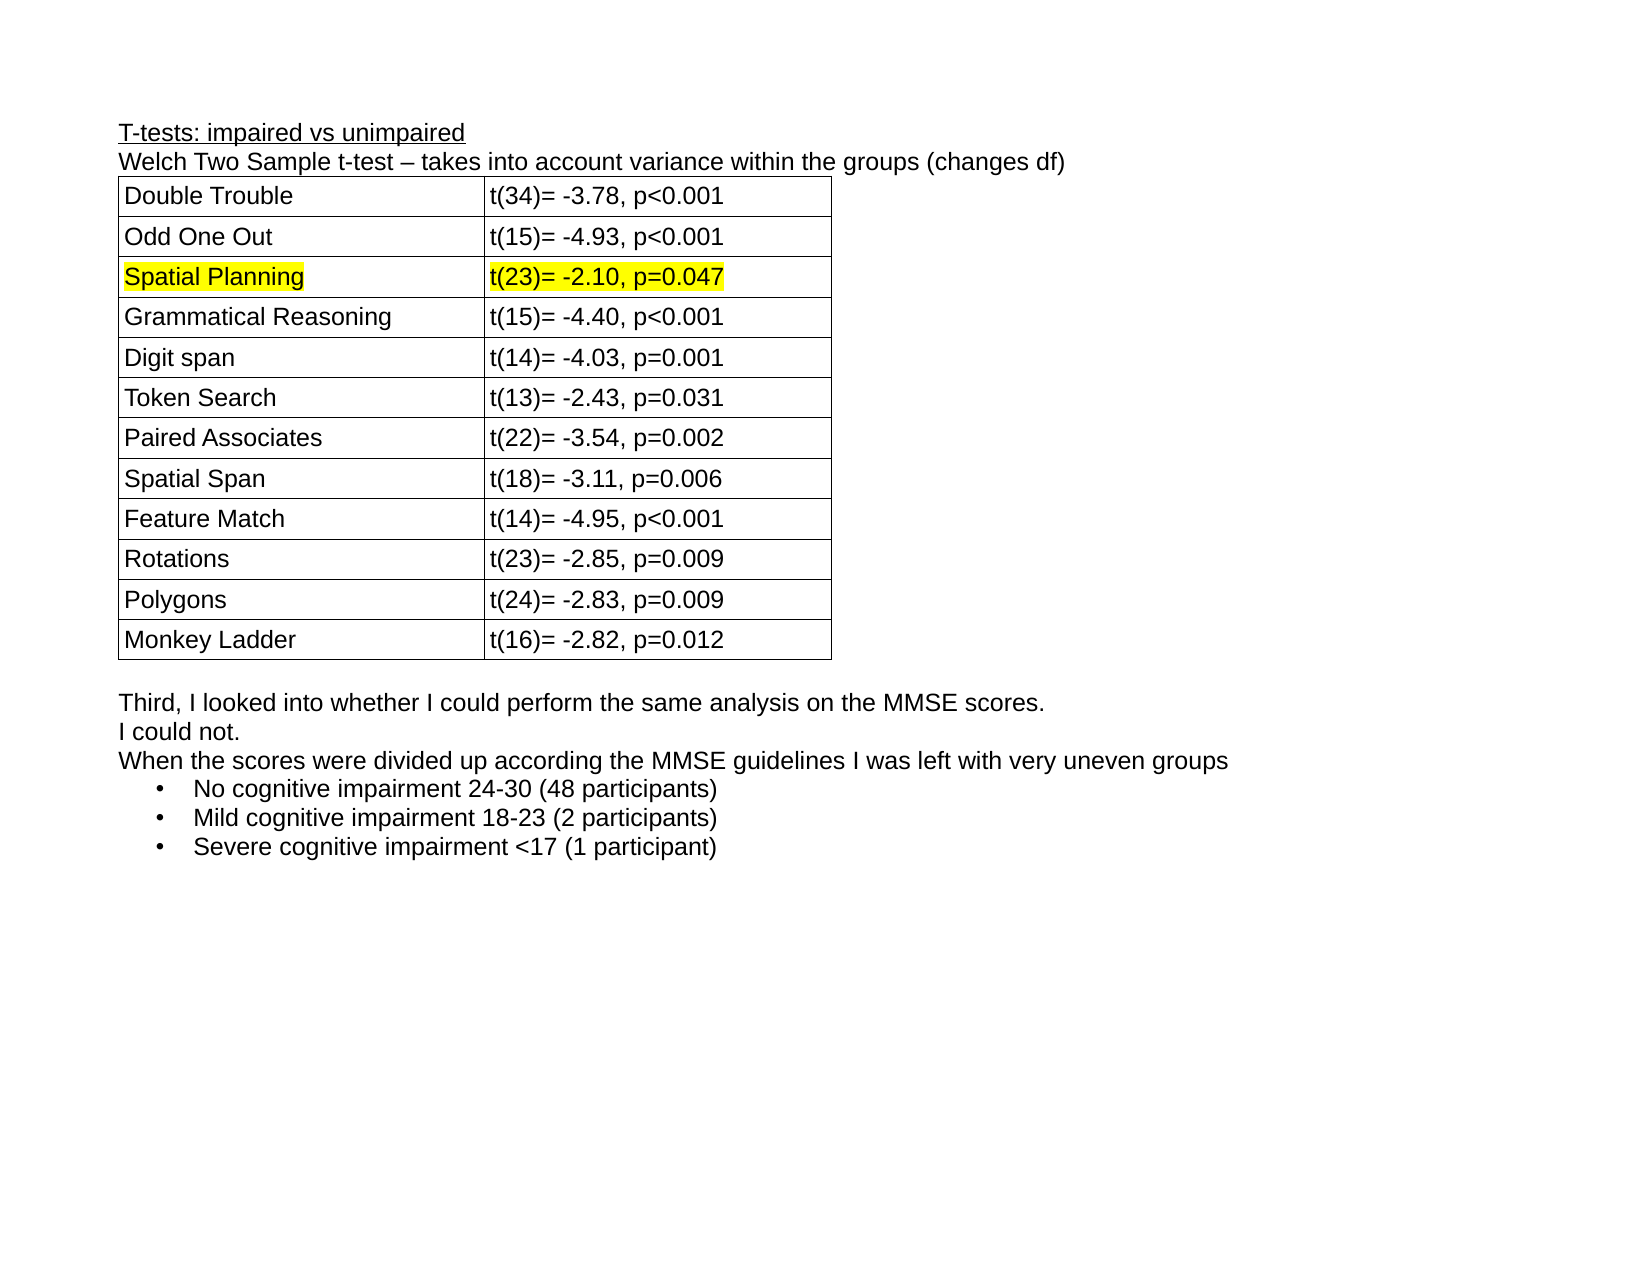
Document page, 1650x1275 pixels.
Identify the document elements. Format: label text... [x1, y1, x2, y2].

table_cell Monkey Ladder [119, 620, 484, 659]
table_cell t(15)= -4.93, p<0.001 [485, 217, 831, 256]
text Welch Two Sample t-test – takes into account variance within the groups (changes df) [118, 147, 1532, 176]
list Severe cognitive impairment <17 (1 participant) [156, 832, 1532, 861]
table_cell Feature Match [119, 499, 484, 538]
table_cell t(13)= -2.43, p=0.031 [485, 378, 831, 417]
table_cell t(14)= -4.95, p<0.001 [485, 499, 831, 538]
table_cell t(23)= -2.10, p=0.047 [485, 257, 831, 297]
table_cell Grammatical Reasoning [119, 298, 484, 337]
table_cell t(24)= -2.83, p=0.009 [485, 580, 831, 619]
table_cell Token Search [119, 378, 484, 417]
table_header t(34)= -3.78, p<0.001 [485, 177, 831, 216]
text T-tests: impaired vs unimpaired [118, 118, 1532, 147]
table_header Double Trouble [119, 177, 484, 216]
table_cell t(16)= -2.82, p=0.012 [485, 620, 831, 659]
table_cell Digit span [119, 338, 484, 377]
table_cell t(22)= -3.54, p=0.002 [485, 418, 831, 458]
text Third, I looked into whether I could perform the same analysis on the MMSE scores. I could not. [118, 688, 1532, 746]
table_cell Odd One Out [119, 217, 484, 256]
list Mild cognitive impairment 18-23 (2 participants) [156, 803, 1532, 832]
table_cell Paired Associates [119, 418, 484, 458]
table_cell t(18)= -3.11, p=0.006 [485, 459, 831, 498]
text When the scores were divided up according the MMSE guidelines I was left with very uneven groups [118, 746, 1532, 774]
table_cell Polygons [119, 580, 484, 619]
table_cell Spatial Planning [119, 257, 484, 297]
table_cell t(15)= -4.40, p<0.001 [485, 298, 831, 337]
table_cell Rotations [119, 540, 484, 579]
table_cell t(14)= -4.03, p=0.001 [485, 338, 831, 377]
list No cognitive impairment 24-30 (48 participants) [156, 774, 1532, 803]
table_cell t(23)= -2.85, p=0.009 [485, 540, 831, 579]
table_cell Spatial Span [119, 459, 484, 498]
